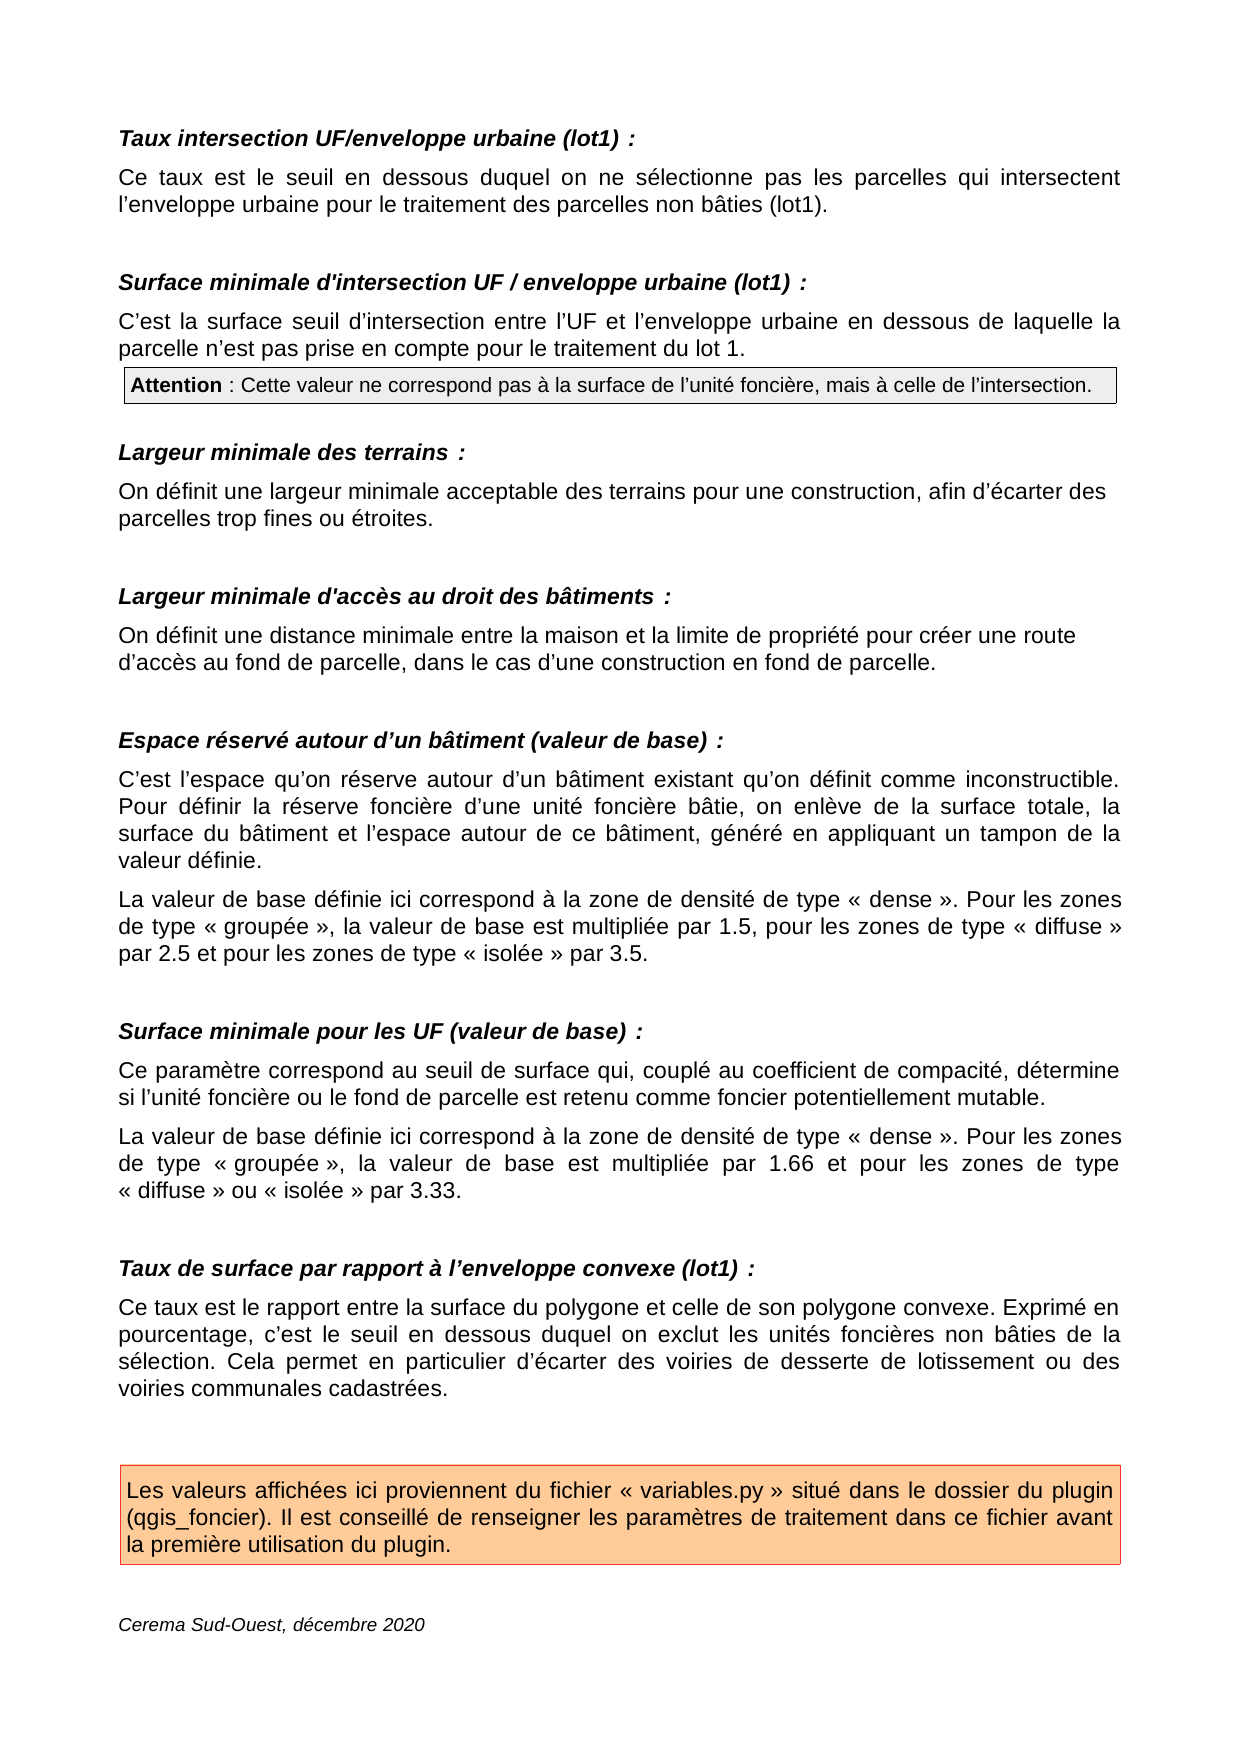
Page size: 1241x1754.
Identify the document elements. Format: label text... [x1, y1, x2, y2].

text On définit une distance minimale entre la maison et la limite de propriété pour créer une route d’accès au fond de parcelle, dans le cas d’une construction en fond de parcelle. [118, 621, 1122, 675]
text C’est la surface seuil d’intersection entre l’UF et l’enveloppe urbaine en dessous de laquelle la parcelle n’est pas prise en compte pour le traitement du lot 1. [118, 307, 1122, 361]
text Surface minimale pour les UF (valeur de base) : [118, 1017, 1122, 1044]
text Largeur minimale des terrains : [118, 438, 1122, 465]
text Surface minimale d'intersection UF / enveloppe urbaine (lot1) : [118, 268, 1122, 295]
text Ce taux est le seuil en dessous duquel on ne sélectionne pas les parcelles qui intersectent l’enveloppe urbaine pour le traitement des parcelles non bâties (lot1). [118, 163, 1122, 217]
text C’est l’espace qu’on réserve autour d’un bâtiment existant qu’on définit comme inconstructible. Pour définir la réserve foncière d’une unité foncière bâtie, on enlève de la surface totale, la surface du bâtiment et l’espace autour de ce bâtiment, généré en appliquant un tampon de la valeur définie. [118, 765, 1122, 873]
text On définit une largeur minimale acceptable des terrains pour une construction, afin d’écarter des parcelles trop fines ou étroites. [118, 477, 1122, 531]
text Ce taux est le rapport entre la surface du polygone et celle de son polygone convexe. Exprimé en pourcentage, c’est le seuil en dessous duquel on exclut les unités foncières non bâties de la sélection. Cela permet en particulier d’écarter des voiries de desserte de lotissement ou des voiries communales cadastrées. [118, 1293, 1122, 1402]
text La valeur de base définie ici correspond à la zone de densité de type « dense ». Pour les zones de type « groupée », la valeur de base est multipliée par 1.66 et pour les zones de type « diffuse » ou « isolée » par 3.33. [118, 1122, 1122, 1204]
text Taux intersection UF/enveloppe urbaine (lot1) : [118, 124, 1122, 151]
text Espace réservé autour d’un bâtiment (valeur de base) : [118, 726, 1122, 753]
text Les valeurs affichées ici proviennent du fichier « variables.py » situé dans le dossier du plugin (qgis_foncier). Il est conseillé de renseigner les paramètres de traitement dans ce fichier avant la première utilisation du plugin. [126, 1476, 1114, 1558]
text La valeur de base définie ici correspond à la zone de densité de type « dense ». Pour les zones de type « groupée », la valeur de base est multipliée par 1.5, pour les zones de type « diffuse » par 2.5 et pour les zones de type « isolée » par 3.5. [118, 885, 1122, 967]
text Attention : Cette valeur ne correspond pas à la surface de l’unité foncière, mais à celle de l’intersection. [125, 368, 1116, 403]
text Ce paramètre correspond au seuil de surface qui, couplé au coefficient de compacité, détermine si l’unité foncière ou le fond de parcelle est retenu comme foncier potentiellement mutable. [118, 1056, 1122, 1111]
text Taux de surface par rapport à l’enveloppe convexe (lot1) : [118, 1254, 1122, 1282]
text Largeur minimale d'accès au droit des bâtiments : [118, 582, 1122, 609]
